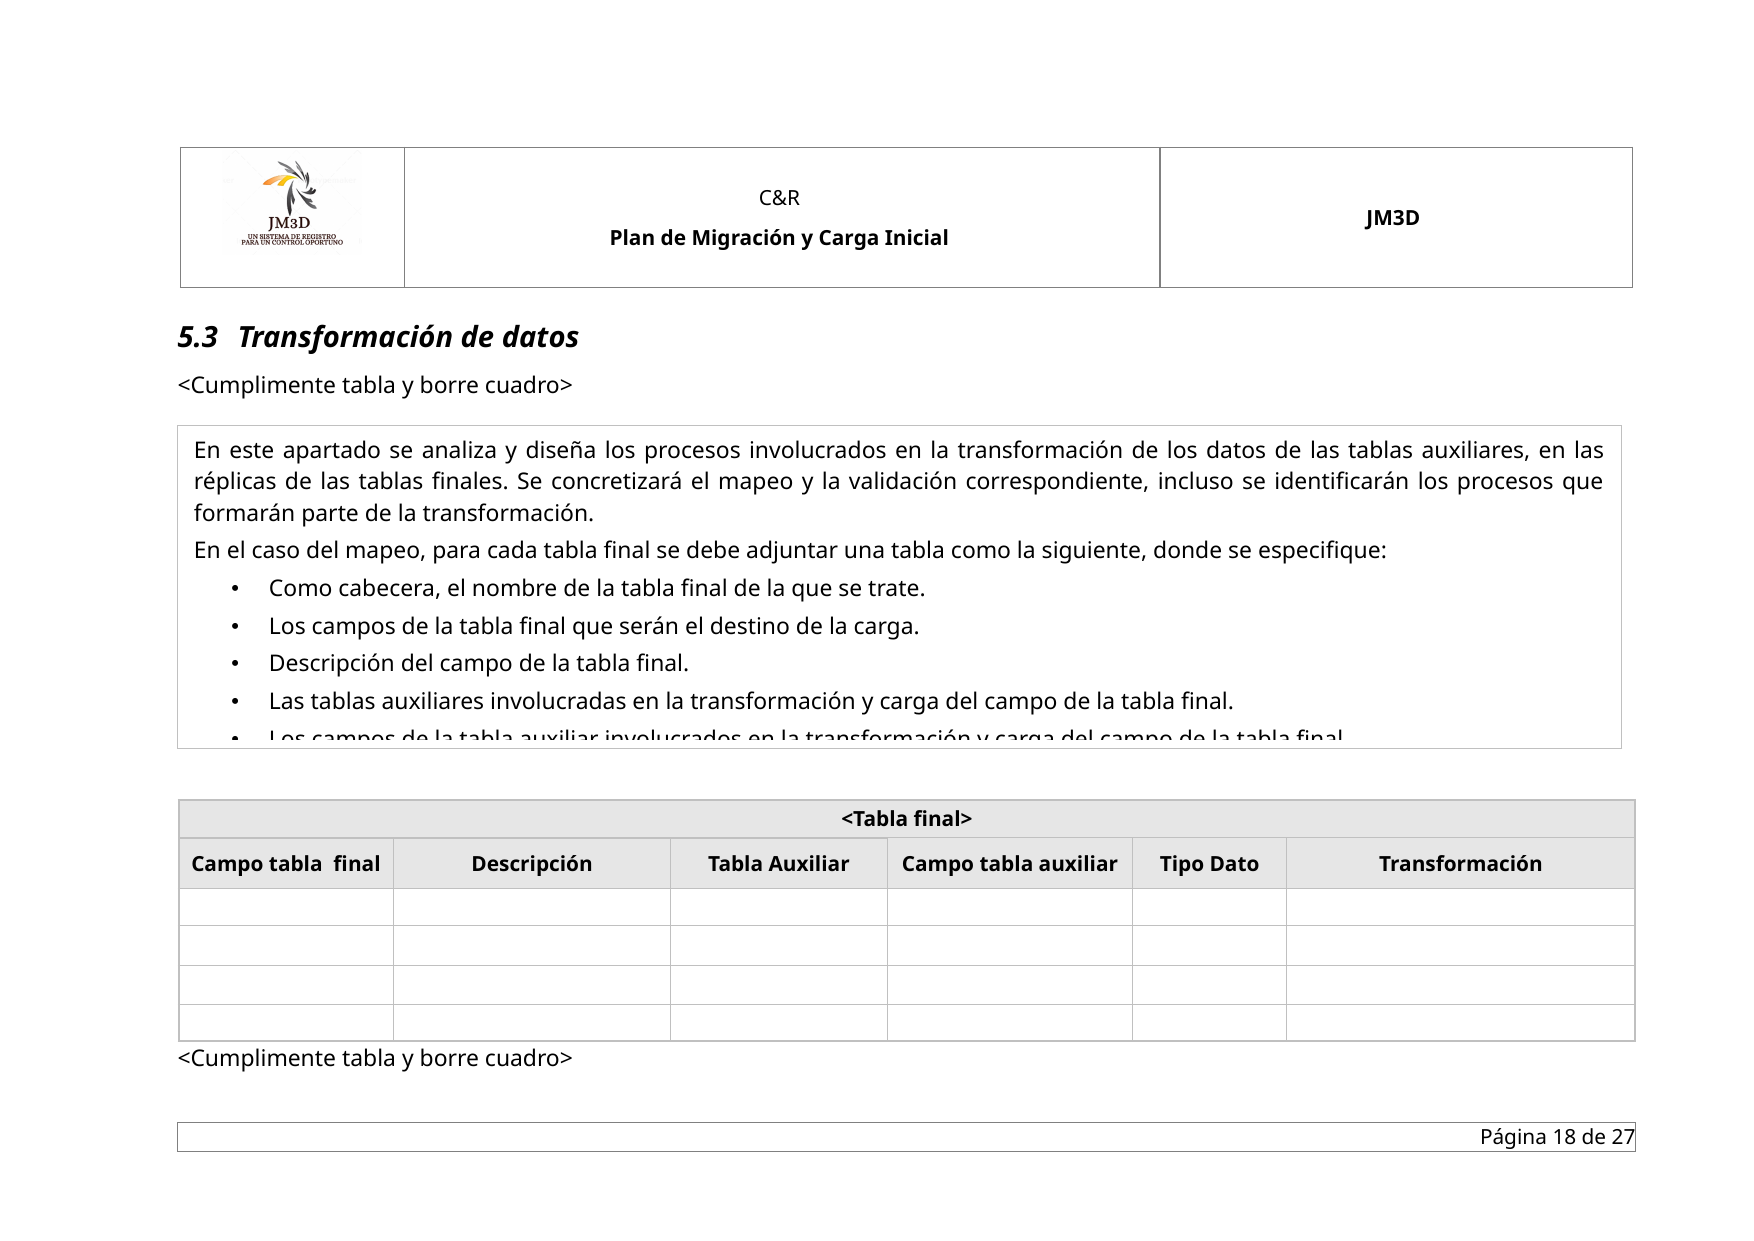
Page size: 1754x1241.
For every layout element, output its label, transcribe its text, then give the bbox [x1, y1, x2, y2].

table_cell [1133, 966, 1286, 1004]
subtitle Transformación de datos [177, 316, 1636, 356]
table_cell [888, 966, 1132, 1004]
table_cell [671, 1005, 887, 1040]
table_cell [1287, 1005, 1634, 1040]
list Los campos de la tabla auxiliar involucrados en la transformación y carga del campo de la tabla final. [231, 723, 1606, 740]
table_cell Transformación [1287, 838, 1634, 888]
table_cell [671, 966, 887, 1004]
list Los campos de la tabla final que serán el destino de la carga. [231, 609, 1606, 641]
table_cell [394, 889, 670, 925]
table_cell [394, 966, 670, 1004]
table_header <Tabla final> [180, 801, 1634, 837]
table_cell [180, 1005, 393, 1040]
table_cell [180, 889, 393, 925]
table_cell [1287, 889, 1634, 925]
table_cell Campo tabla auxiliar [888, 838, 1132, 888]
text En el caso del mapeo, para cada tabla final se debe adjuntar una tabla como la siguiente, donde se especifique: [194, 534, 1606, 565]
table_cell [1287, 926, 1634, 964]
table_cell Descripción [394, 839, 670, 888]
table_cell [888, 889, 1132, 925]
table_cell [394, 926, 670, 964]
table_cell [394, 1005, 670, 1040]
table_cell [1133, 889, 1286, 925]
table_cell [1133, 1005, 1286, 1040]
list Las tablas auxiliares involucradas en la transformación y carga del campo de la tabla final. [231, 685, 1606, 716]
table_cell [671, 926, 887, 964]
table_cell [888, 1005, 1132, 1040]
table_cell [671, 889, 887, 925]
table_cell [180, 966, 393, 1004]
text En este apartado se analiza y diseña los procesos involucrados en la transformación de los datos de las tablas auxiliares, en las réplicas de las tablas finales. Se concretizará el mapeo y la validación correspondiente, incluso se identificarán los procesos que formarán parte de la transformación. [194, 434, 1606, 528]
table_cell [1287, 966, 1634, 1004]
table_cell [180, 926, 393, 964]
table_cell Tabla Auxiliar [671, 839, 887, 888]
text <Cumplimente tabla y borre cuadro> [177, 369, 1636, 400]
text <Cumplimente tabla y borre cuadro> [177, 1042, 1636, 1073]
table_cell Campo tabla final [180, 839, 393, 888]
table_cell Tipo Dato [1133, 838, 1286, 888]
table_cell [888, 926, 1132, 964]
table_cell [1133, 926, 1286, 964]
list Como cabecera, el nombre de la tabla final de la que se trate. [231, 572, 1606, 603]
list Descripción del campo de la tabla final. [231, 647, 1606, 678]
